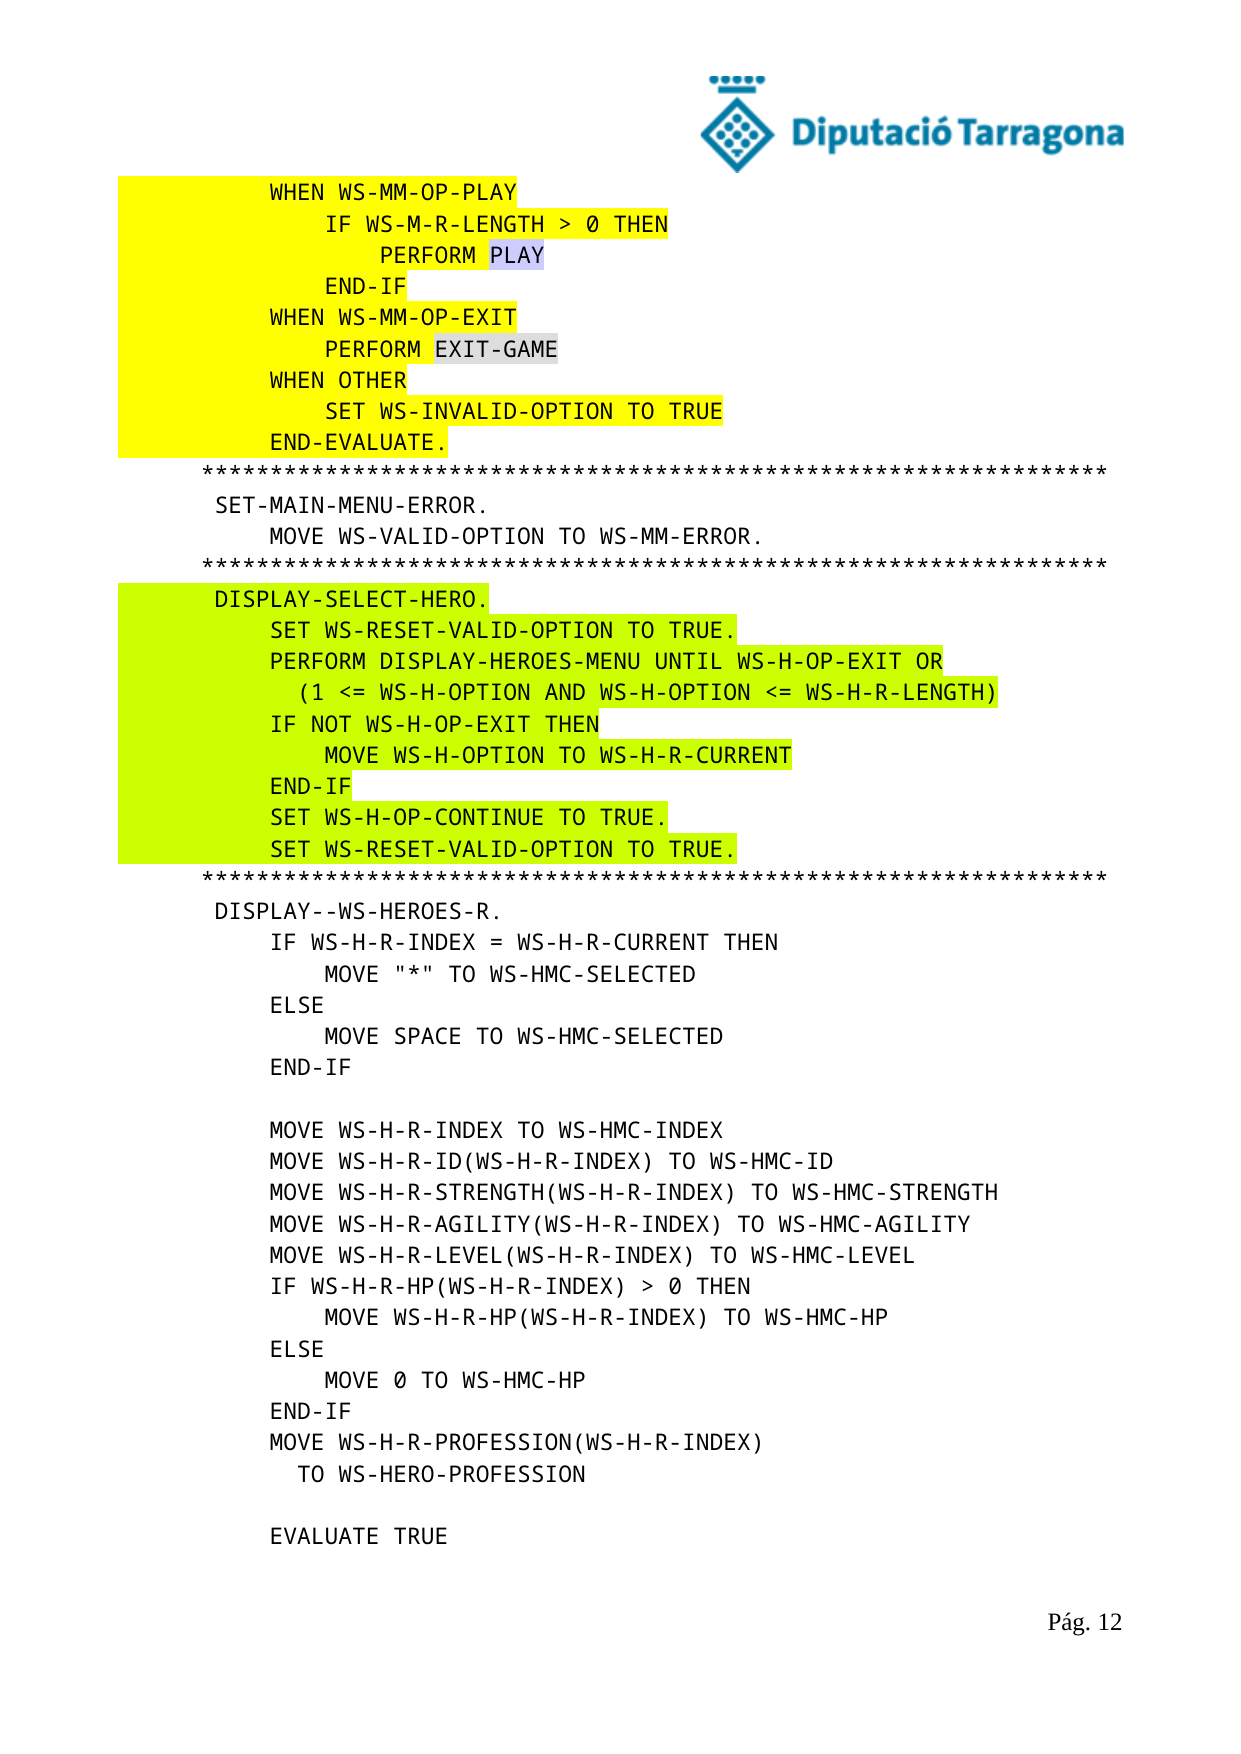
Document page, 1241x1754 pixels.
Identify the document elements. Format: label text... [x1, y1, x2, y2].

text END-EVALUATE. [118, 426, 1122, 458]
text IF WS-H-R-HP(WS-H-R-INDEX) > 0 THEN [118, 1270, 1122, 1301]
text DISPLAY--WS-HEROES-R. [118, 895, 1122, 926]
text END-IF [118, 270, 1122, 301]
text PERFORM PLAY [118, 239, 1122, 270]
text MOVE WS-H-R-ID(WS-H-R-INDEX) TO WS-HMC-ID [118, 1145, 1122, 1176]
text MOVE SPACE TO WS-HMC-SELECTED [118, 1020, 1122, 1051]
text MOVE WS-VALID-OPTION TO WS-MM-ERROR. [118, 520, 1122, 551]
text MOVE WS-H-R-PROFESSION(WS-H-R-INDEX) [118, 1426, 1122, 1458]
text MOVE WS-H-OPTION TO WS-H-R-CURRENT [118, 739, 1122, 770]
text ELSE [118, 989, 1122, 1020]
text END-IF [118, 1395, 1122, 1426]
text EVALUATE TRUE [118, 1520, 1122, 1551]
text WHEN WS-MM-OP-PLAY [118, 176, 1122, 208]
text SET WS-RESET-VALID-OPTION TO TRUE. [118, 833, 1122, 864]
text SET-MAIN-MENU-ERROR. [118, 489, 1122, 520]
text END-IF [118, 1051, 1122, 1083]
text SET WS-RESET-VALID-OPTION TO TRUE. [118, 614, 1122, 645]
text MOVE WS-H-R-LEVEL(WS-H-R-INDEX) TO WS-HMC-LEVEL [118, 1239, 1122, 1270]
text IF WS-M-R-LENGTH > 0 THEN [118, 208, 1122, 239]
text SET WS-INVALID-OPTION TO TRUE [118, 395, 1122, 426]
text WHEN OTHER [118, 364, 1122, 395]
text ****************************************************************** [118, 458, 1122, 489]
text IF NOT WS-H-OP-EXIT THEN [118, 708, 1122, 739]
text MOVE WS-H-R-HP(WS-H-R-INDEX) TO WS-HMC-HP [118, 1301, 1122, 1333]
text END-IF [118, 770, 1122, 801]
text (1 <= WS-H-OPTION AND WS-H-OPTION <= WS-H-R-LENGTH) [118, 676, 1122, 708]
text PERFORM DISPLAY-HEROES-MENU UNTIL WS-H-OP-EXIT OR [118, 645, 1122, 676]
text IF WS-H-R-INDEX = WS-H-R-CURRENT THEN [118, 926, 1122, 958]
text MOVE WS-H-R-INDEX TO WS-HMC-INDEX [118, 1114, 1122, 1145]
text WHEN WS-MM-OP-EXIT [118, 301, 1122, 333]
text MOVE WS-H-R-STRENGTH(WS-H-R-INDEX) TO WS-HMC-STRENGTH [118, 1176, 1122, 1208]
text PERFORM EXIT-GAME [118, 333, 1122, 364]
text ****************************************************************** [118, 864, 1122, 895]
text TO WS-HERO-PROFESSION [118, 1458, 1122, 1489]
picture [700, 76, 1124, 173]
text MOVE WS-H-R-AGILITY(WS-H-R-INDEX) TO WS-HMC-AGILITY [118, 1208, 1122, 1239]
text MOVE 0 TO WS-HMC-HP [118, 1364, 1122, 1395]
text ****************************************************************** [118, 551, 1122, 583]
text SET WS-H-OP-CONTINUE TO TRUE. [118, 801, 1122, 833]
text ELSE [118, 1333, 1122, 1364]
text DISPLAY-SELECT-HERO. [118, 583, 1122, 614]
text MOVE "*" TO WS-HMC-SELECTED [118, 958, 1122, 989]
